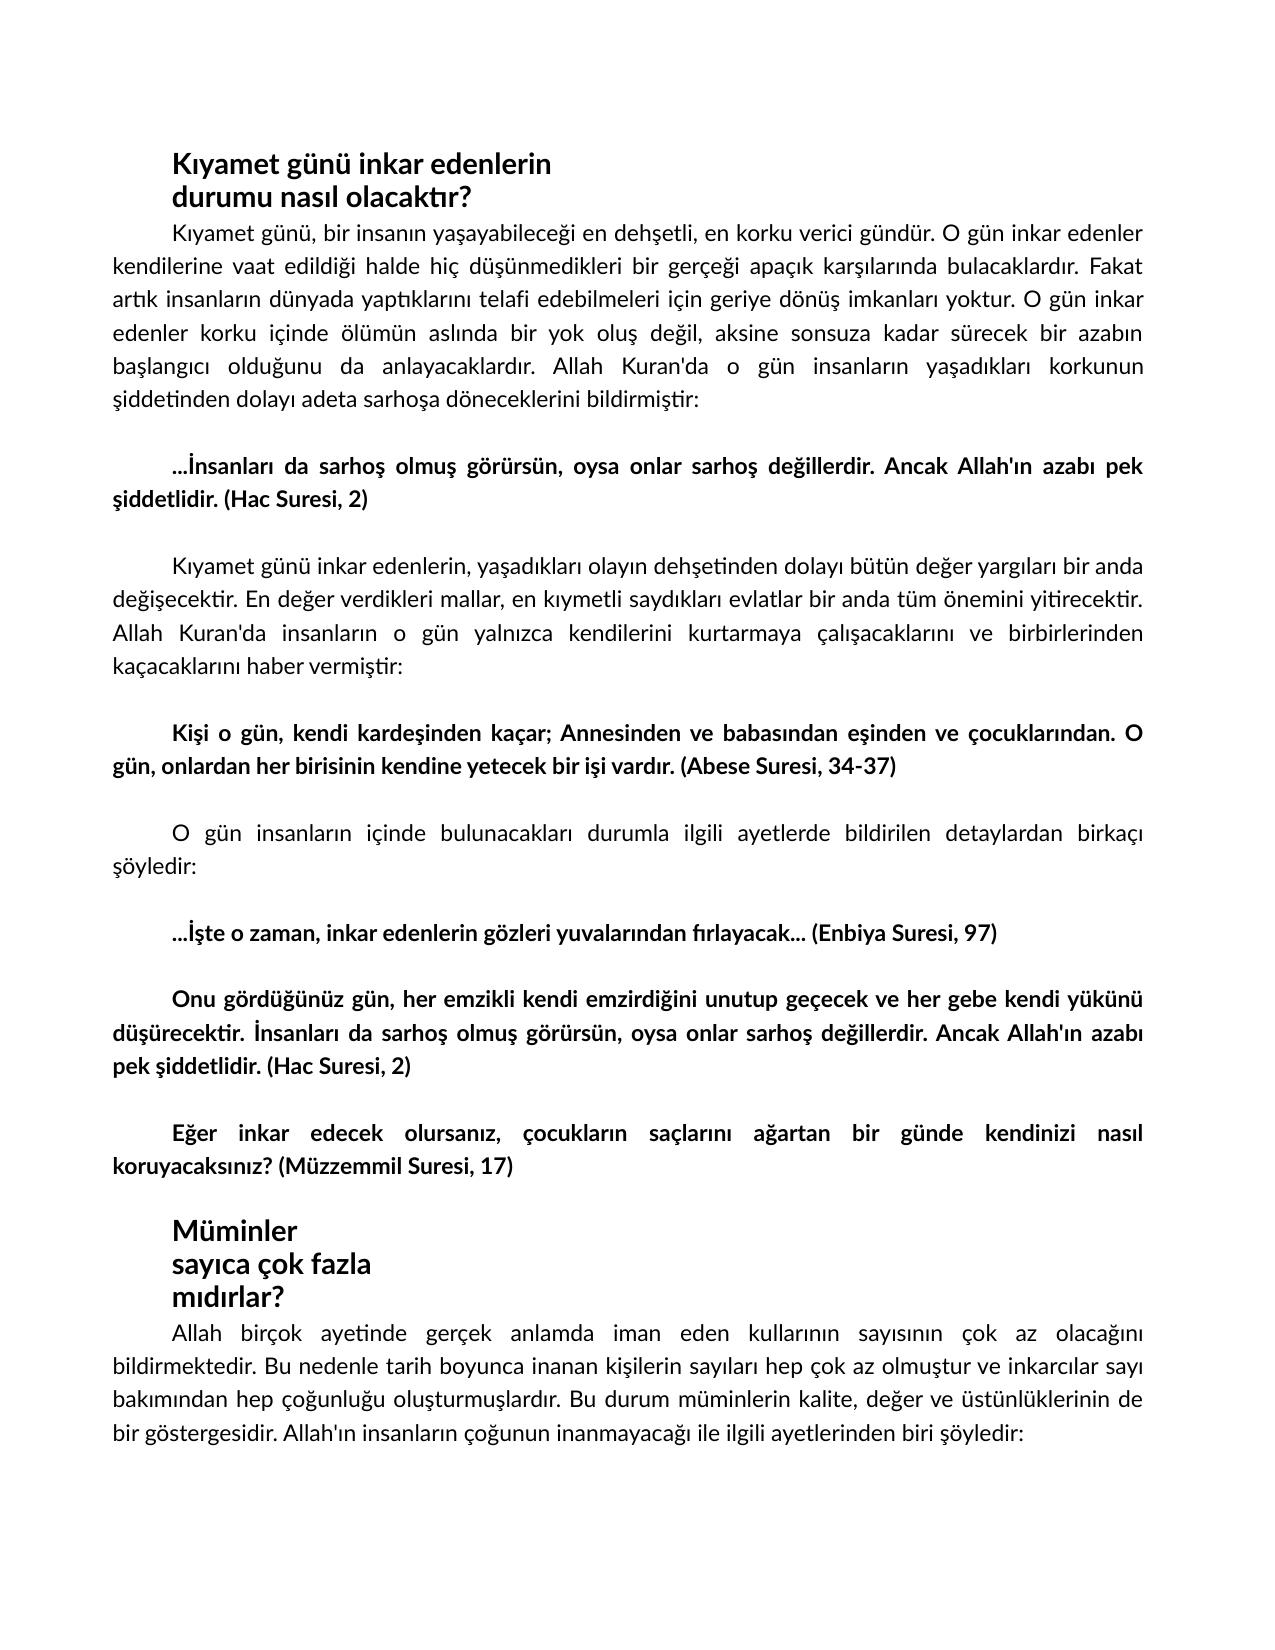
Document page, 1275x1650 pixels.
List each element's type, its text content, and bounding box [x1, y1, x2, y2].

text mıdırlar? [112, 1281, 1145, 1314]
text Kıyamet günü, bir insanın yaşayabileceği en dehşetli, en korku verici gündür. O gün inkar edenler kendilerine vaat edildiği halde hiç düşünmedikleri bir gerçeği apaçık karşılarında bulacaklardır. Fakat artık insanların dünyada yaptıklarını telafi edebilmeleri için geriye dönüş imkanları yoktur. O gün inkar edenler korku içinde ölümün aslında bir yok oluş değil, aksine sonsuza kadar sürecek bir azabın başlangıcı olduğunu da anlayacaklardır. Allah Kuran'da o gün insanların yaşadıkları korkunun şiddetinden dolayı adeta sarhoşa döneceklerini bildirmiştir: [112, 214, 1145, 414]
text sayıca çok fazla [112, 1248, 1145, 1281]
text Onu gördüğünüz gün, her emzikli kendi emzirdiğini unutup geçecek ve her gebe kendi yükünü düşürecektir. İnsanları da sarhoş olmuş görürsün, oysa onlar sarhoş değillerdir. Ancak Allah'ın azabı pek şiddetlidir. (Hac Suresi, 2) [112, 981, 1145, 1081]
text ...İşte o zaman, inkar edenlerin gözleri yuvalarından fırlayacak... (Enbiya Suresi, 97) [112, 914, 1145, 948]
text O gün insanların içinde bulunacakları durumla ilgili ayetlerde bildirilen detaylardan birkaçı şöyledir: [112, 814, 1145, 881]
text Eğer inkar edecek olursanız, çocukların saçlarını ağartan bir günde kendinizi nasıl koruyacaksınız? (Müzzemmil Suresi, 17) [112, 1114, 1145, 1181]
text Müminler [112, 1214, 1145, 1248]
text Kıyamet günü inkar edenlerin [112, 148, 1145, 181]
text ...İnsanları da sarhoş olmuş görürsün, oysa onlar sarhoş değillerdir. Ancak Allah'ın azabı pek şiddetlidir. (Hac Suresi, 2) [112, 448, 1145, 514]
text Kıyamet günü inkar edenlerin, yaşadıkları olayın dehşetinden dolayı bütün değer yargıları bir anda değişecektir. En değer verdikleri mallar, en kıymetli saydıkları evlatlar bir anda tüm önemini yitirecektir. Allah Kuran'da insanların o gün yalnızca kendilerini kurtarmaya çalışacaklarını ve birbirlerinden kaçacaklarını haber vermiştir: [112, 548, 1145, 681]
text Kişi o gün, kendi kardeşinden kaçar; Annesinden ve babasından eşinden ve çocuklarından. O gün, onlardan her birisinin kendine yetecek bir işi vardır. (Abese Suresi, 34-37) [112, 714, 1145, 781]
text Allah birçok ayetinde gerçek anlamda iman eden kullarının sayısının çok az olacağını bildirmektedir. Bu nedenle tarih boyunca inanan kişilerin sayıları hep çok az olmuştur ve inkarcılar sayı bakımından hep çoğunluğu oluşturmuşlardır. Bu durum müminlerin kalite, değer ve üstünlüklerinin de bir göstergesidir. Allah'ın insanların çoğunun inanmayacağı ile ilgili ayetlerinden biri şöyledir: [112, 1314, 1145, 1448]
text durumu nasıl olacaktır? [112, 181, 1145, 214]
